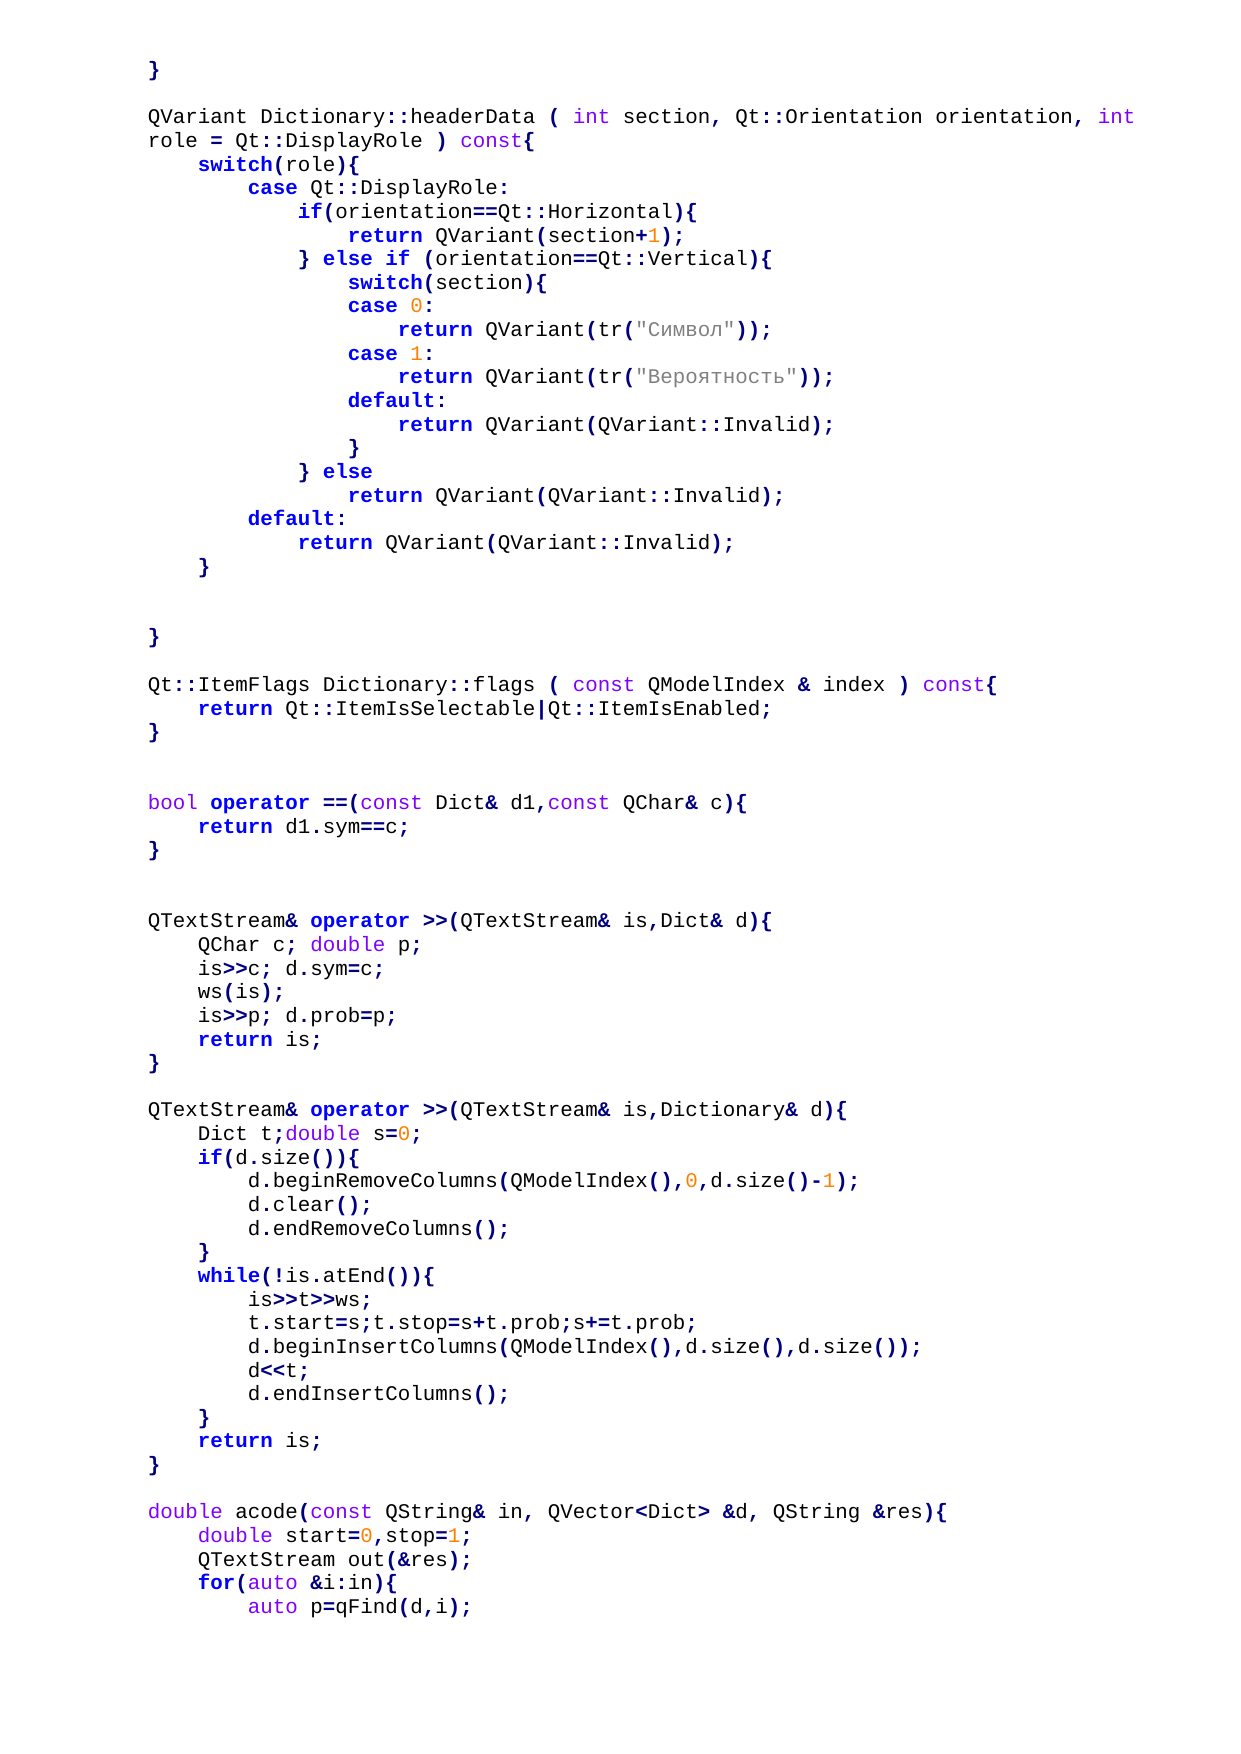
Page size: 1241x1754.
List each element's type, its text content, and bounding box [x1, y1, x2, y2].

text } [148, 59, 1181, 83]
text t.start=s;t.stop=s+t.prob;s+=t.prob; [148, 1312, 1181, 1336]
text Dict t;double s=0; [148, 1123, 1181, 1147]
text } [148, 721, 1181, 745]
text bool operator ==(const Dict& d1,const QChar& c){ [148, 792, 1181, 816]
text } [148, 839, 1181, 863]
text ws(is); [148, 981, 1181, 1005]
text is>>t>>ws; [148, 1289, 1181, 1312]
text case Qt::DisplayRole: [148, 177, 1181, 201]
text } [148, 1454, 1181, 1478]
text QVariant Dictionary::headerData ( int section, Qt::Orientation orientation, int role = Qt::DisplayRole ) const{ [148, 106, 1181, 154]
text d.endRemoveColumns(); [148, 1218, 1181, 1241]
text double start=0,stop=1; [148, 1525, 1181, 1549]
text QTextStream& operator >>(QTextStream& is,Dictionary& d){ [148, 1099, 1181, 1123]
text auto p=qFind(d,i); [148, 1596, 1181, 1620]
text } else [148, 461, 1181, 485]
text return Qt::ItemIsSelectable|Qt::ItemIsEnabled; [148, 697, 1181, 721]
text } [148, 437, 1181, 461]
text default: [148, 508, 1181, 532]
text if(d.size()){ [148, 1147, 1181, 1170]
text } [148, 627, 1181, 650]
text is>>c; d.sym=c; [148, 958, 1181, 981]
text return is; [148, 1028, 1181, 1052]
text is>>p; d.prob=p; [148, 1005, 1181, 1028]
text } [148, 556, 1181, 579]
text } [148, 1407, 1181, 1431]
text } [148, 1241, 1181, 1265]
text return QVariant(tr("Вероятность")); [148, 366, 1181, 390]
text d.endInsertColumns(); [148, 1383, 1181, 1407]
text d.clear(); [148, 1194, 1181, 1218]
text switch(role){ [148, 154, 1181, 177]
text case 0: [148, 296, 1181, 319]
text return QVariant(tr("Символ")); [148, 319, 1181, 343]
text } else if (orientation==Qt::Vertical){ [148, 248, 1181, 272]
text QTextStream& operator >>(QTextStream& is,Dict& d){ [148, 910, 1181, 934]
text return d1.sym==c; [148, 816, 1181, 839]
text while(!is.atEnd()){ [148, 1265, 1181, 1289]
text return QVariant(QVariant::Invalid); [148, 532, 1181, 556]
text case 1: [148, 343, 1181, 366]
text return QVariant(QVariant::Invalid); [148, 485, 1181, 508]
text default: [148, 390, 1181, 414]
text return QVariant(QVariant::Invalid); [148, 414, 1181, 437]
text double acode(const QString& in, QVector<Dict> &d, QString &res){ [148, 1501, 1181, 1525]
text QTextStream out(&res); [148, 1549, 1181, 1572]
text if(orientation==Qt::Horizontal){ [148, 201, 1181, 224]
text d.beginRemoveColumns(QModelIndex(),0,d.size()-1); [148, 1170, 1181, 1194]
text Qt::ItemFlags Dictionary::flags ( const QModelIndex & index ) const{ [148, 674, 1181, 697]
text return is; [148, 1431, 1181, 1454]
text } [148, 1052, 1181, 1076]
text return QVariant(section+1); [148, 224, 1181, 248]
text d.beginInsertColumns(QModelIndex(),d.size(),d.size()); [148, 1336, 1181, 1359]
text switch(section){ [148, 272, 1181, 296]
text QChar c; double p; [148, 934, 1181, 958]
text d<<t; [148, 1359, 1181, 1383]
text for(auto &i:in){ [148, 1572, 1181, 1596]
